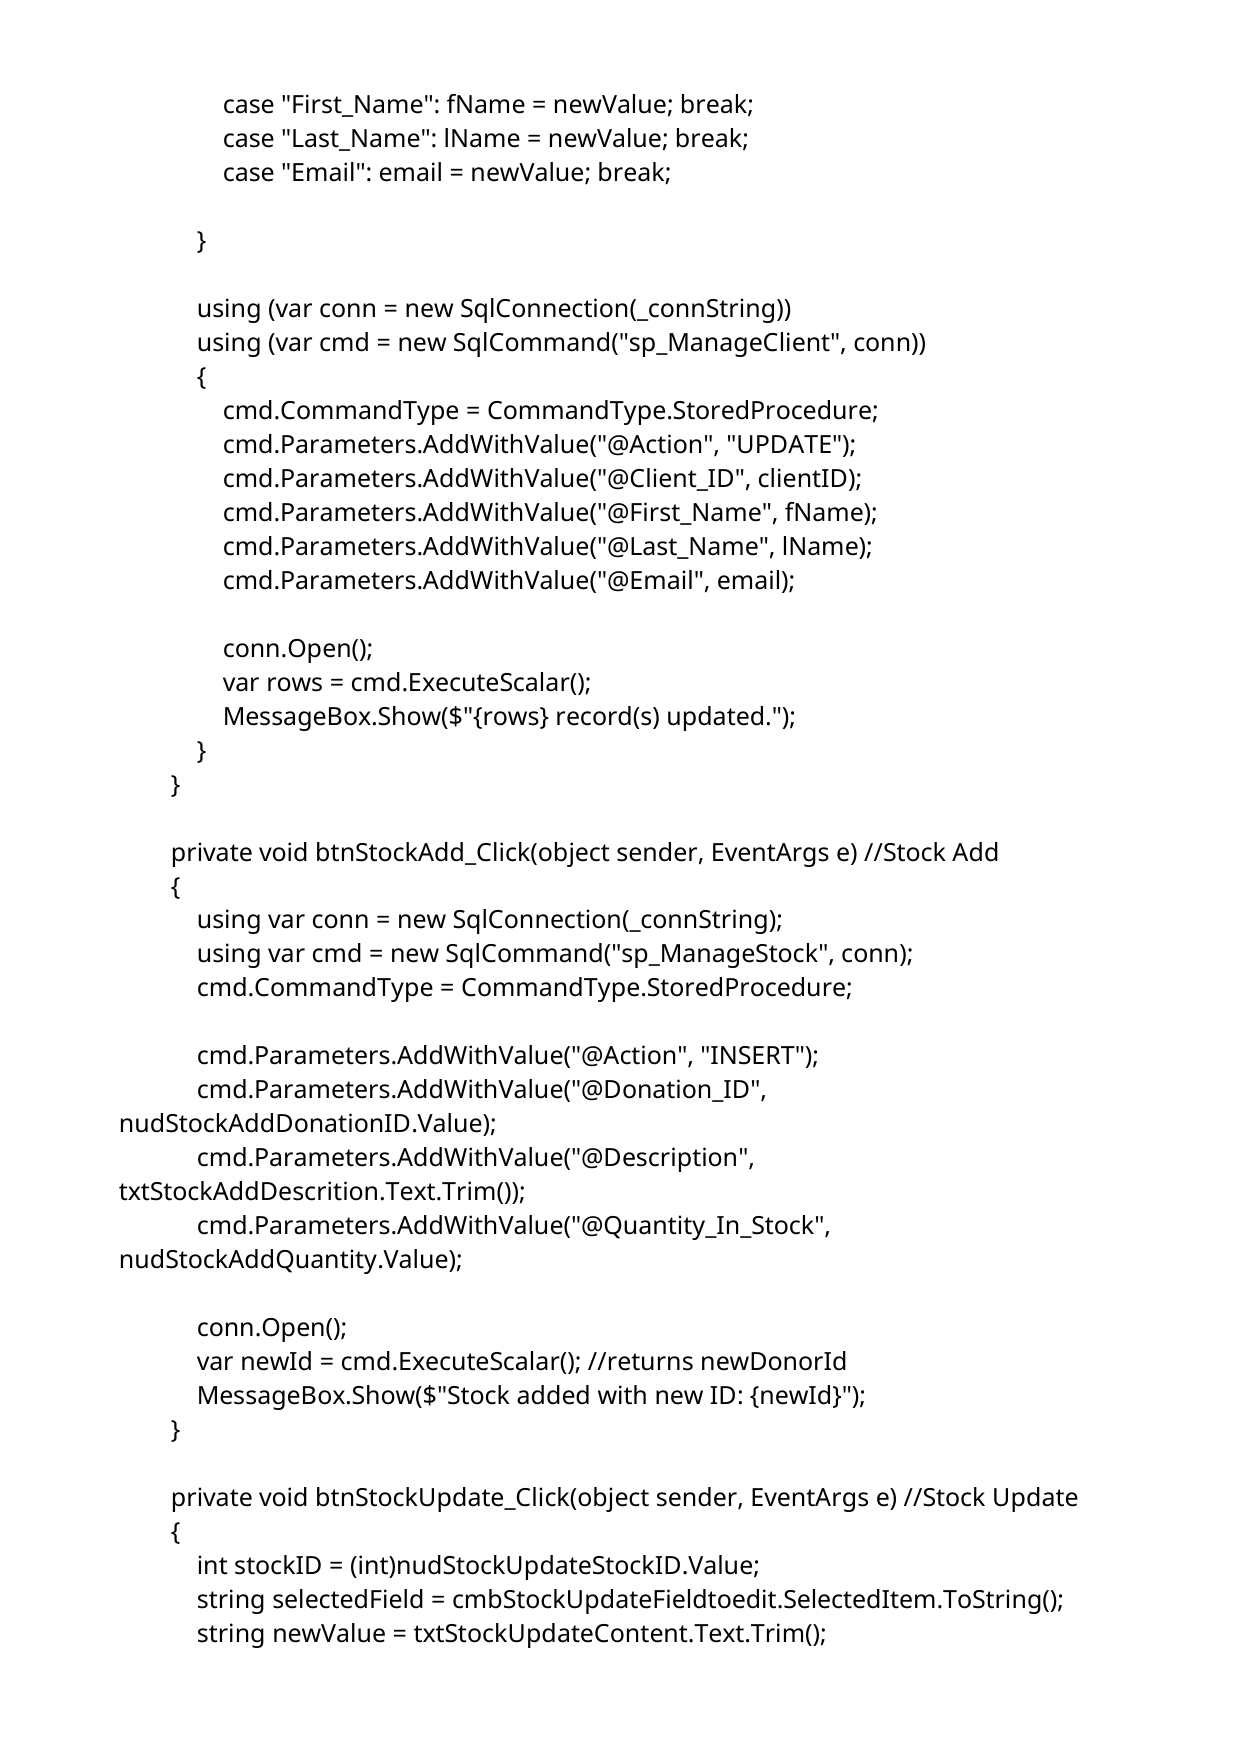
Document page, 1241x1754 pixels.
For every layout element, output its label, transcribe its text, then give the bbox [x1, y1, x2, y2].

text } [119, 733, 1121, 767]
text conn.Open(); [119, 631, 1121, 665]
text { [119, 1514, 1121, 1548]
text cmd.Parameters.AddWithValue("@Donation_ID", nudStockAddDonationID.Value); [119, 1072, 1121, 1140]
text cmd.Parameters.AddWithValue("@Description", txtStockAddDescrition.Text.Trim()); [119, 1140, 1121, 1208]
text cmd.Parameters.AddWithValue("@Client_ID", clientID); [119, 461, 1121, 495]
text { [119, 868, 1121, 902]
text conn.Open(); [119, 1310, 1121, 1344]
text int stockID = (int)nudStockUpdateStockID.Value; [119, 1548, 1121, 1582]
text cmd.Parameters.AddWithValue("@Last_Name", lName); [119, 529, 1121, 563]
text cmd.Parameters.AddWithValue("@First_Name", fName); [119, 495, 1121, 529]
text var rows = cmd.ExecuteScalar(); [119, 665, 1121, 699]
text using var conn = new SqlConnection(_connString); [119, 902, 1121, 936]
text cmd.CommandType = CommandType.StoredProcedure; [119, 393, 1121, 427]
text cmd.Parameters.AddWithValue("@Email", email); [119, 563, 1121, 597]
text using (var conn = new SqlConnection(_connString)) [119, 291, 1121, 325]
text MessageBox.Show($"Stock added with new ID: {newId}"); [119, 1378, 1121, 1412]
text cmd.CommandType = CommandType.StoredProcedure; [119, 970, 1121, 1004]
text private void btnStockUpdate_Click(object sender, EventArgs e) //Stock Update [119, 1480, 1121, 1514]
text } [119, 223, 1121, 257]
text case "Last_Name": lName = newValue; break; [119, 121, 1121, 155]
text case "First_Name": fName = newValue; break; [119, 87, 1121, 121]
text string selectedField = cmbStockUpdateFieldtoedit.SelectedItem.ToString(); [119, 1582, 1121, 1616]
text string newValue = txtStockUpdateContent.Text.Trim(); [119, 1616, 1121, 1649]
text private void btnStockAdd_Click(object sender, EventArgs e) //Stock Add [119, 834, 1121, 868]
text MessageBox.Show($"{rows} record(s) updated."); [119, 699, 1121, 733]
text cmd.Parameters.AddWithValue("@Action", "UPDATE"); [119, 427, 1121, 461]
text using (var cmd = new SqlCommand("sp_ManageClient", conn)) [119, 325, 1121, 359]
text { [119, 359, 1121, 393]
text using var cmd = new SqlCommand("sp_ManageStock", conn); [119, 936, 1121, 970]
text } [119, 767, 1121, 801]
text cmd.Parameters.AddWithValue("@Quantity_In_Stock", nudStockAddQuantity.Value); [119, 1208, 1121, 1276]
text var newId = cmd.ExecuteScalar(); //returns newDonorId [119, 1344, 1121, 1378]
text } [119, 1412, 1121, 1446]
text cmd.Parameters.AddWithValue("@Action", "INSERT"); [119, 1038, 1121, 1072]
text case "Email": email = newValue; break; [119, 155, 1121, 189]
